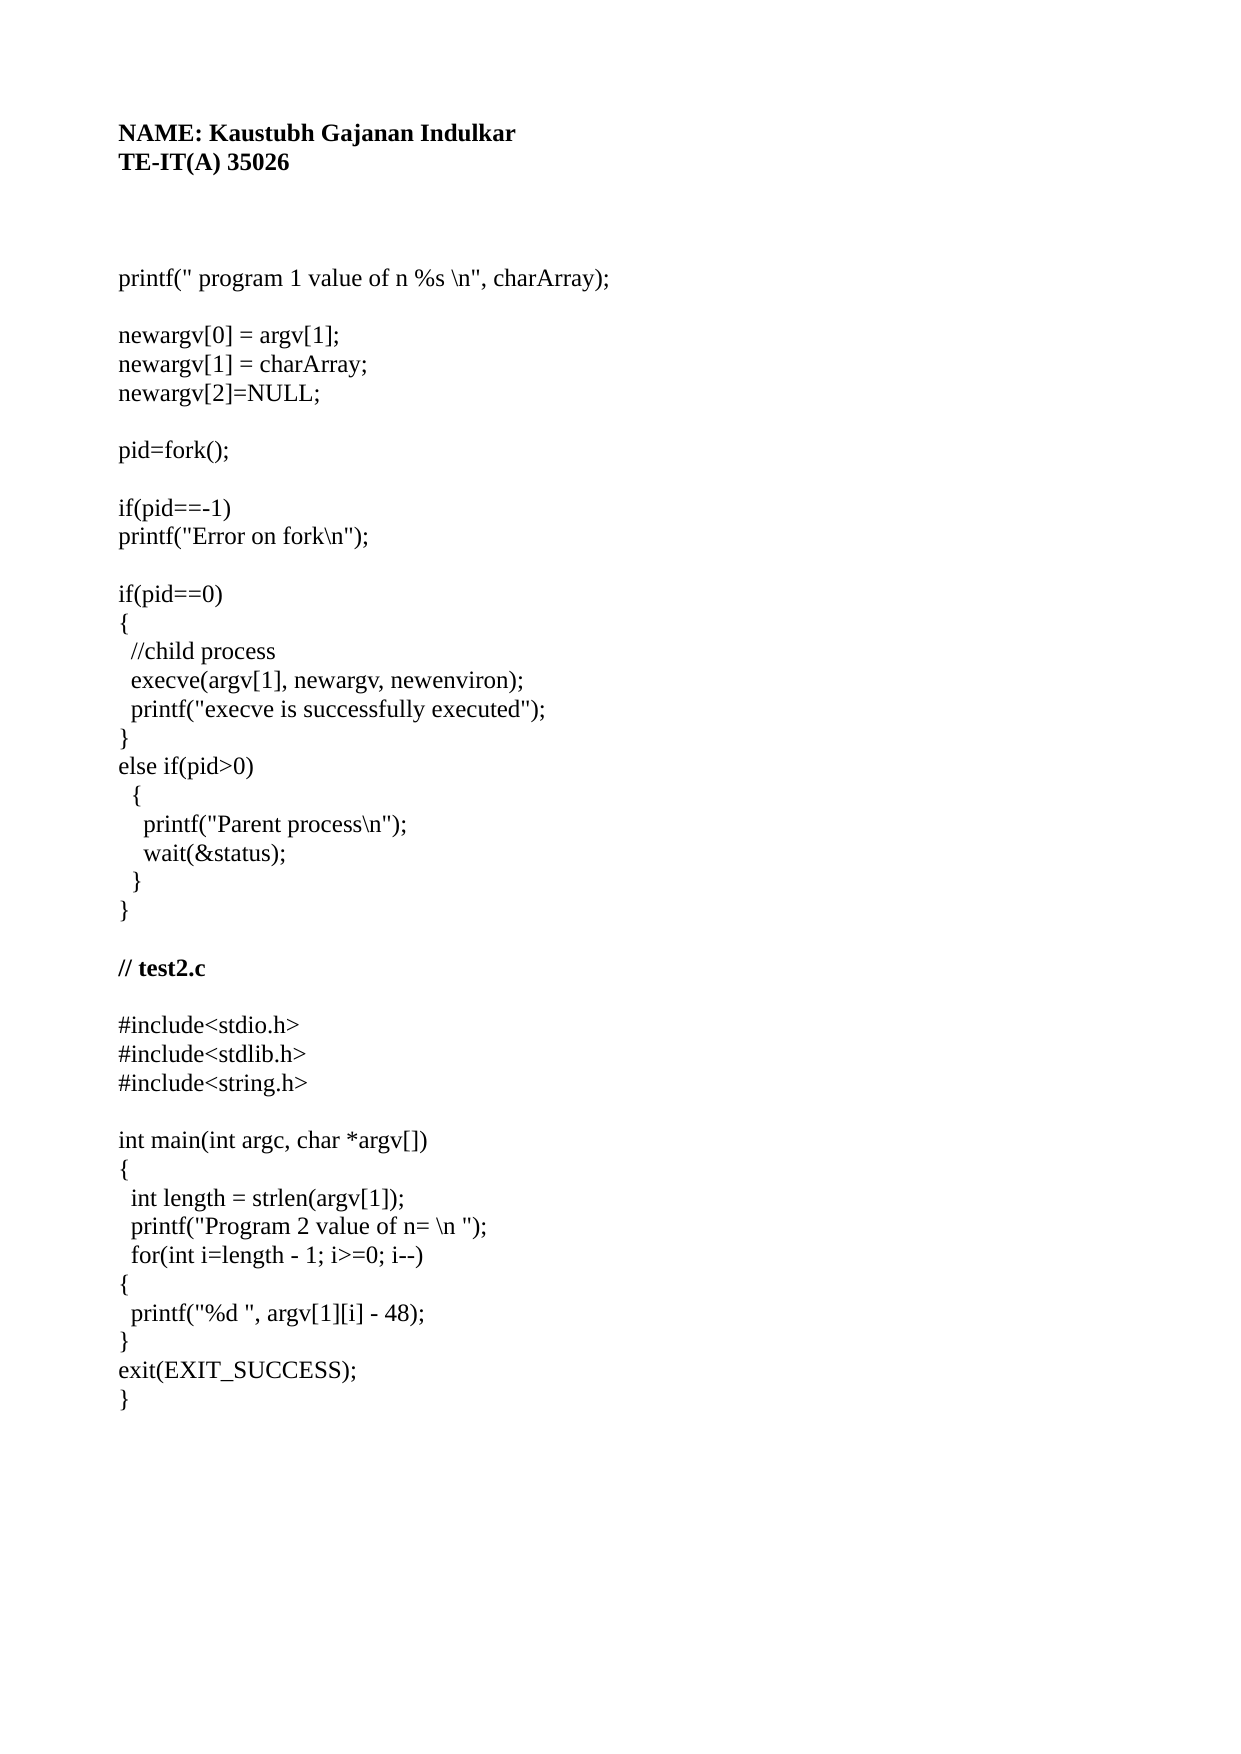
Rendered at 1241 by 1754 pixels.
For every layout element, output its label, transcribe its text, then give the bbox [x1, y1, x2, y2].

text //child process [118, 636, 1122, 665]
text } [118, 1384, 1122, 1413]
text execve(argv[1], newargv, newenviron); [118, 665, 1122, 694]
text #include<stdio.h> [118, 1010, 1122, 1039]
text } [118, 866, 1122, 895]
text printf("Program 2 value of n= \n "); [118, 1211, 1122, 1240]
text printf("execve is successfully executed"); [118, 694, 1122, 723]
text wait(&status); [118, 838, 1122, 866]
text int main(int argc, char *argv[]) [118, 1125, 1122, 1154]
text else if(pid>0) [118, 751, 1122, 780]
text int length = strlen(argv[1]); [118, 1183, 1122, 1211]
text { [118, 780, 1122, 809]
text newargv[0] = argv[1]; [118, 320, 1122, 349]
text printf("%d ", argv[1][i] - 48); [118, 1298, 1122, 1326]
text if(pid==-1) [118, 493, 1122, 521]
text pid=fork(); [118, 435, 1122, 464]
text exit(EXIT_SUCCESS); [118, 1355, 1122, 1384]
text } [118, 723, 1122, 751]
text printf(" program 1 value of n %s \n", charArray); [118, 263, 1122, 291]
text printf("Parent process\n"); [118, 809, 1122, 838]
text for(int i=length - 1; i>=0; i--) [118, 1240, 1122, 1269]
text if(pid==0) [118, 579, 1122, 608]
text newargv[1] = charArray; [118, 349, 1122, 378]
text { [118, 608, 1122, 636]
text { [118, 1154, 1122, 1183]
text #include<string.h> [118, 1068, 1122, 1096]
text printf("Error on fork\n"); [118, 521, 1122, 550]
text // test2.c [118, 953, 1122, 981]
text } [118, 895, 1122, 924]
text newargv[2]=NULL; [118, 378, 1122, 406]
text #include<stdlib.h> [118, 1039, 1122, 1068]
text { [118, 1269, 1122, 1298]
text } [118, 1326, 1122, 1355]
